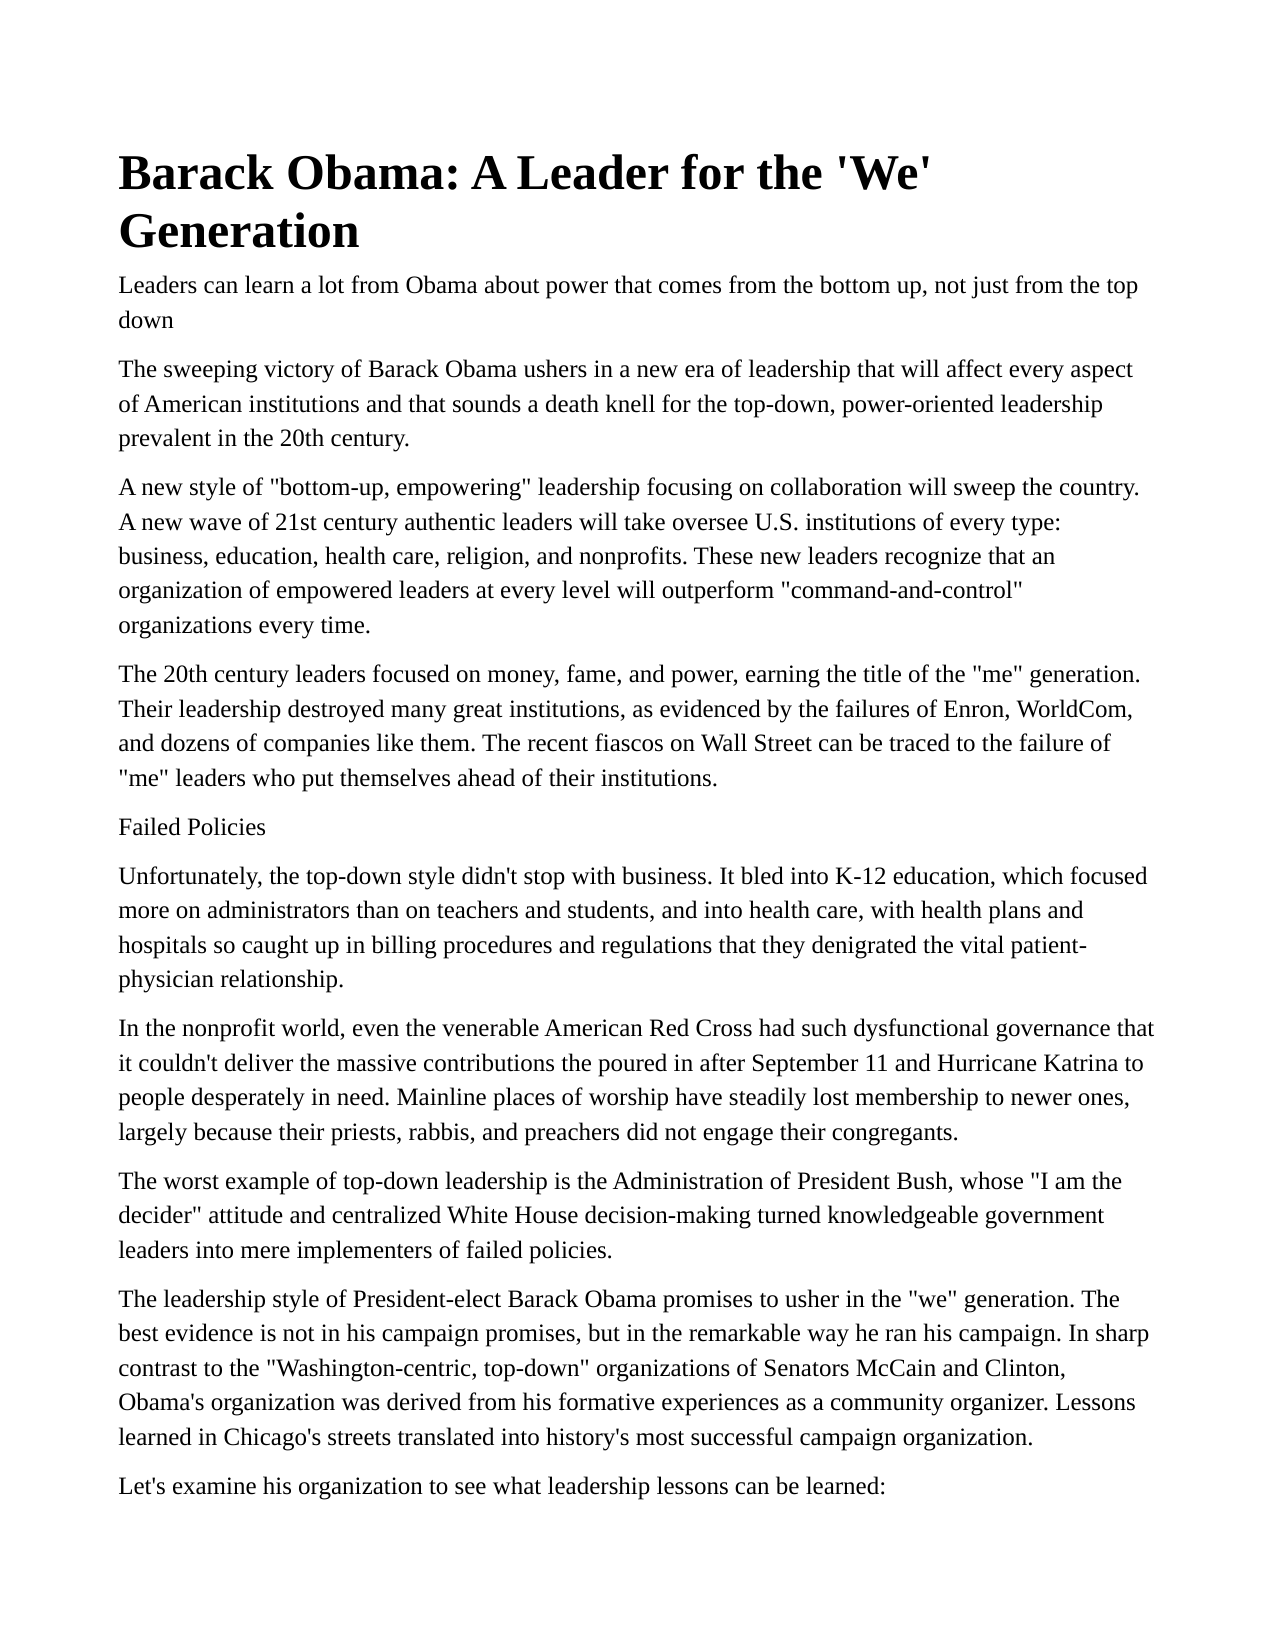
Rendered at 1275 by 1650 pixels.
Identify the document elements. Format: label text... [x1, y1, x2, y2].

text In the nonprofit world, even the venerable American Red Cross had such dysfunctional governance that it couldn't deliver the massive contributions the poured in after September 11 and Hurricane Katrina to people desperately in need. Mainline places of worship have steadily lost membership to newer ones, largely because their priests, rabbis, and preachers did not engage their congregants. [118, 1013, 1157, 1145]
text The sweeping victory of Barack Obama ushers in a new era of leadership that will affect every aspect of American institutions and that sounds a death knell for the top-down, power-oriented leadership prevalent in the 20th century. [118, 354, 1157, 452]
text The leadership style of President-elect Barack Obama promises to usher in the "we" generation. The best evidence is not in his campaign promises, but in the remarkable way he ran his campaign. In sharp contrast to the "Washington-centric, top-down" organizations of Senators McCain and Clinton, Obama's organization was derived from his formative experiences as a community organizer. Lessons learned in Chicago's streets translated into history's most successful campaign organization. [118, 1284, 1157, 1450]
text Leaders can learn a lot from Obama about power that comes from the bottom up, not just from the top down [118, 271, 1157, 334]
text Failed Policies [118, 812, 1157, 840]
text Unfortunately, the top-down style didn't stop with business. It bled into K-12 education, which focused more on administrators than on teachers and students, and into health care, with health plans and hospitals so caught up in billing procedures and regulations that they denigrated the vital patient-physician relationship. [118, 861, 1157, 993]
subtitle Barack Obama: A Leader for the 'We' Generation [118, 143, 1157, 258]
text The 20th century leaders focused on money, fame, and power, earning the title of the "me" generation. Their leadership destroyed many great institutions, as evidenced by the failures of Enron, WorldCom, and dozens of companies like them. The recent fiascos on Wall Street can be traced to the failure of "me" leaders who put themselves ahead of their institutions. [118, 659, 1157, 791]
text Let's examine his organization to see what leadership lessons can be learned: [118, 1471, 1157, 1499]
text A new style of "bottom-up, empowering" leadership focusing on collaboration will sweep the country. A new wave of 21st century authentic leaders will take oversee U.S. institutions of every type: business, education, health care, religion, and nonprofits. These new leaders recognize that an organization of empowered leaders at every level will outperform "command-and-control" organizations every time. [118, 472, 1157, 639]
text The worst example of top-down leadership is the Administration of President Bush, whose "I am the decider" attitude and centralized White House decision-making turned knowledgeable government leaders into mere implementers of failed policies. [118, 1166, 1157, 1263]
